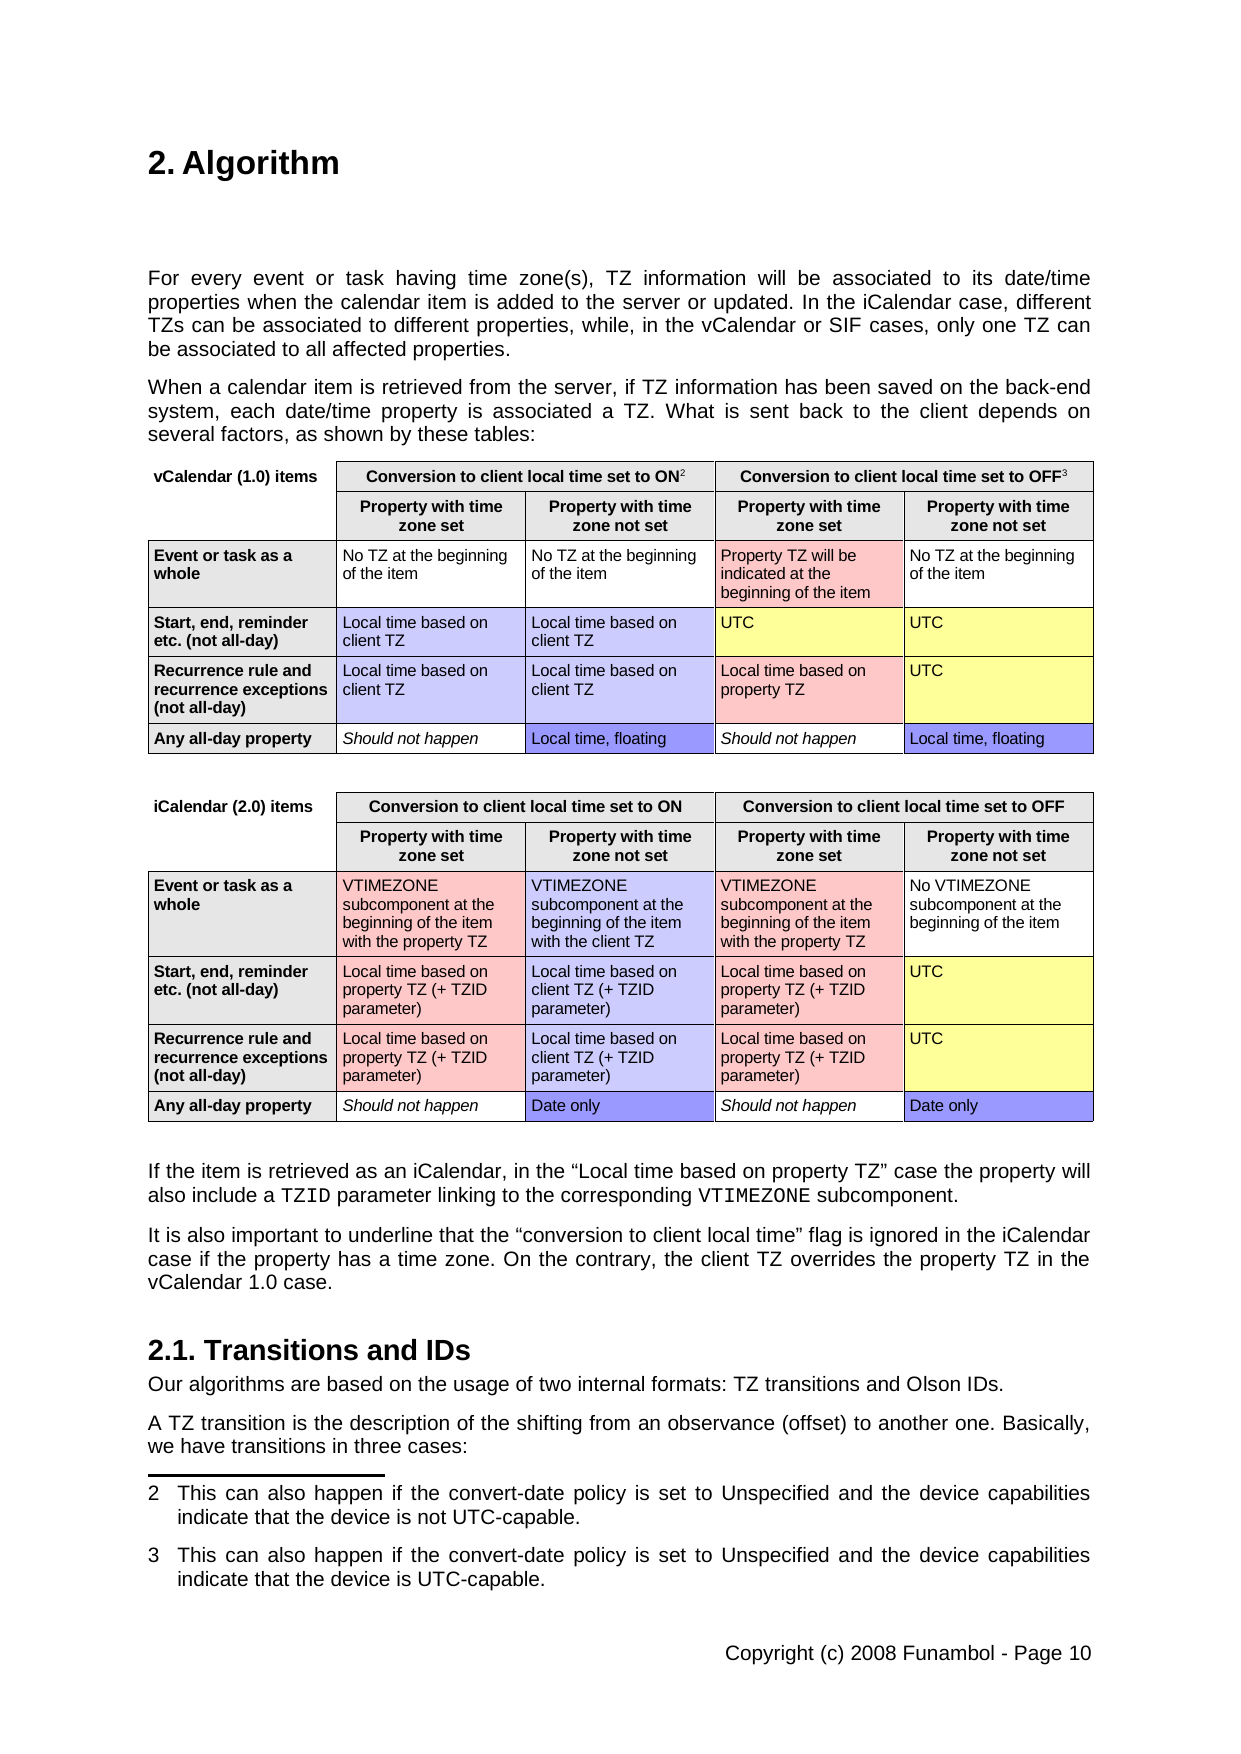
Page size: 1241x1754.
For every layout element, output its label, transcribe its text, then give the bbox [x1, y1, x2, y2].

table_cell Should not happen [337, 1092, 525, 1121]
table_cell Local time based on property TZ (+ TZID parameter) [716, 1025, 903, 1091]
table_cell No TZ at the beginning of the item [337, 541, 525, 607]
table_cell Property with time zone not set [905, 823, 1093, 871]
table_cell Date only [526, 1092, 714, 1121]
subtitle Transitions and IDs [148, 1334, 1093, 1367]
table_cell Local time based on client TZ [337, 608, 525, 656]
table_cell No TZ at the beginning of the item [526, 541, 714, 607]
table_cell UTC [905, 957, 1093, 1024]
text A TZ transition is the description of the shifting from an observance (offset) to another one. Basically, we have transitions in three cases: [148, 1411, 1093, 1458]
table_cell Property with time zone not set [526, 823, 714, 871]
table_cell Local time based on client TZ [526, 657, 714, 723]
table_cell Local time based on property TZ (+ TZID parameter) [337, 957, 525, 1024]
table_cell Start, end, reminder etc. (not all-day) [149, 608, 336, 656]
table_cell Date only [905, 1092, 1093, 1121]
table_cell Property with time zone set [716, 823, 903, 871]
table_cell Should not happen [716, 724, 903, 753]
table_cell Property with time zone set [337, 823, 525, 871]
text If the item is retrieved as an iCalendar, in the “Local time based on property TZ” case the property will also include a TZID parameter linking to the corresponding VTIMEZONE subcomponent. [148, 1159, 1093, 1208]
table_cell Should not happen [716, 1092, 903, 1121]
table_cell Local time based on client TZ [337, 657, 525, 723]
table_cell Any all-day property [149, 724, 336, 753]
table_cell Local time, floating [526, 724, 714, 753]
table_cell Local time based on client TZ (+ TZID parameter) [526, 957, 714, 1024]
table_cell Recurrence rule and recurrence exceptions (not all-day) [149, 657, 336, 723]
table_cell VTIMEZONE subcomponent at the beginning of the item with the client TZ [526, 872, 714, 956]
text It is also important to underline that the “conversion to client local time” flag is ignored in the iCalendar case if the property has a time zone. On the contrary, the client TZ overrides the property TZ in the vCalendar 1.0 case. [148, 1223, 1093, 1294]
table_cell No VTIMEZONE subcomponent at the beginning of the item [905, 872, 1093, 956]
table_cell [148, 822, 336, 871]
table_cell UTC [716, 608, 903, 656]
table_cell Local time based on property TZ [716, 657, 903, 723]
table_cell VTIMEZONE subcomponent at the beginning of the item with the property TZ [337, 872, 525, 956]
table_cell VTIMEZONE subcomponent at the beginning of the item with the property TZ [716, 872, 903, 956]
table_cell Local time, floating [905, 724, 1093, 753]
table_cell UTC [905, 657, 1093, 723]
table_cell UTC [905, 608, 1093, 656]
table_header vCalendar (1.0) items [148, 461, 336, 492]
table_cell Property with time zone not set [905, 492, 1093, 540]
table_cell UTC [905, 1025, 1093, 1091]
text When a calendar item is retrieved from the server, if TZ information has been saved on the back-end system, each date/time property is associated a TZ. What is sent back to the client depends on several factors, as shown by these tables: [148, 376, 1093, 446]
table_cell Should not happen [337, 724, 525, 753]
table_cell Start, end, reminder etc. (not all-day) [149, 957, 336, 1024]
text Our algorithms are based on the usage of two internal formats: TZ transitions and Olson IDs. [148, 1373, 1093, 1396]
table_cell Event or task as a whole [149, 872, 336, 956]
subtitle Algorithm [148, 144, 1093, 181]
table_cell Property with time zone not set [526, 492, 714, 540]
table_header Conversion to client local time set to OFF [716, 462, 1093, 491]
table_cell Property with time zone set [337, 492, 525, 540]
table_cell [148, 492, 336, 540]
table_header Conversion to client local time set to OFF [716, 793, 1093, 822]
table_cell Local time based on property TZ (+ TZID parameter) [337, 1025, 525, 1091]
table_cell Property with time zone set [716, 492, 903, 540]
text For every event or task having time zone(s), TZ information will be associated to its date/time properties when the calendar item is added to the server or updated. In the iCalendar case, different TZs can be associated to different properties, while, in the vCalendar or SIF cases, only one TZ can be associated to all affected properties. [148, 267, 1093, 361]
table_header Conversion to client local time set to ON [337, 793, 714, 822]
table_cell Local time based on property TZ (+ TZID parameter) [716, 957, 903, 1024]
table_cell Recurrence rule and recurrence exceptions (not all-day) [149, 1025, 336, 1091]
table_cell Any all-day property [149, 1092, 336, 1121]
table_cell No TZ at the beginning of the item [905, 541, 1093, 607]
table_cell Property TZ will be indicated at the beginning of the item [716, 541, 903, 607]
table_cell Local time based on client TZ (+ TZID parameter) [526, 1025, 714, 1091]
table_cell Event or task as a whole [149, 541, 336, 607]
table_header iCalendar (2.0) items [148, 792, 336, 822]
table_header Conversion to client local time set to ON [337, 462, 714, 491]
table_cell Local time based on client TZ [526, 608, 714, 656]
